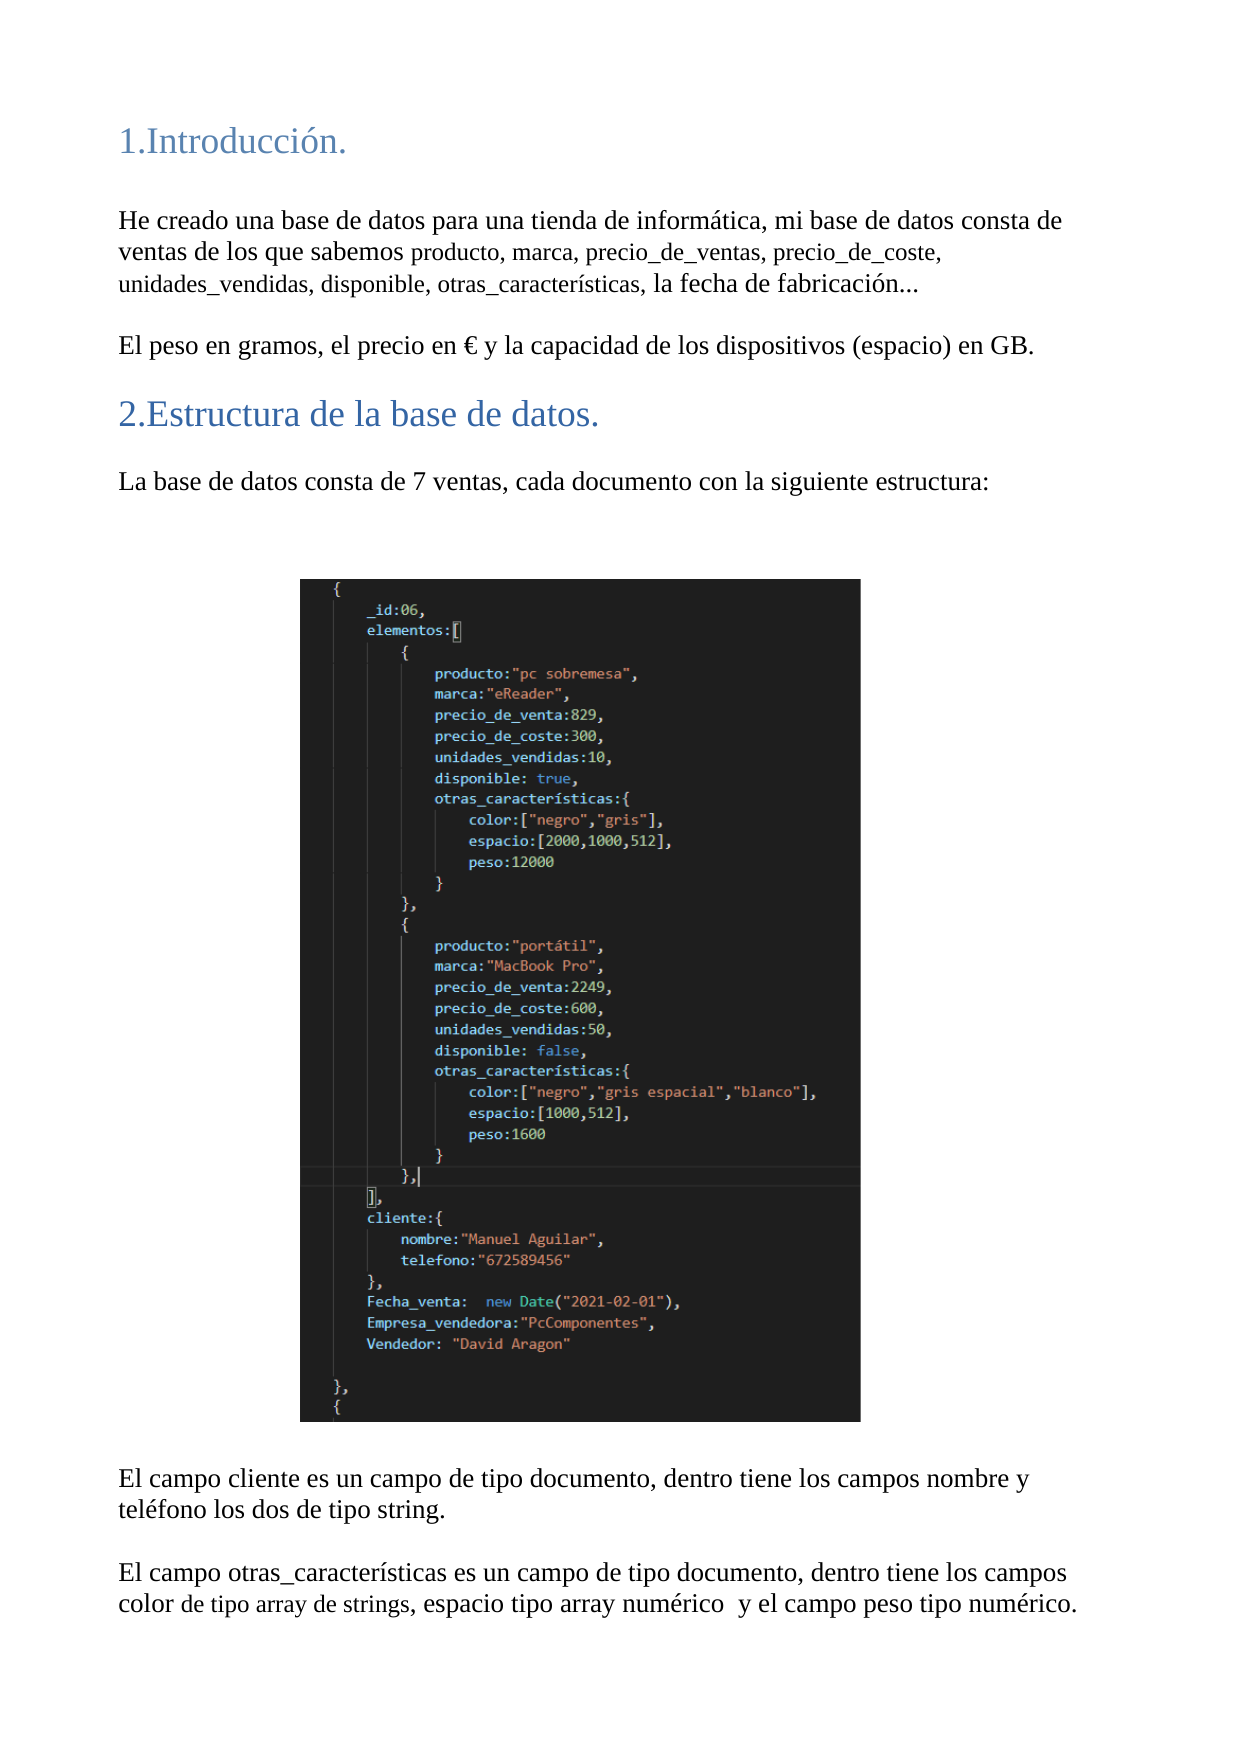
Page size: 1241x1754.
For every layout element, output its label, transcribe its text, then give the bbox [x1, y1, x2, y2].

text El campo otras_características es un campo de tipo documento, dentro tiene los campos color de tipo array de strings, espacio tipo array numérico y el campo peso tipo numérico. [118, 1556, 1122, 1618]
text He creado una base de datos para una tienda de informática, mi base de datos consta de ventas de los que sabemos producto, marca, precio_de_ventas, precio_de_coste, unidades_vendidas, disponible, otras_características, la fecha de fabricación... [118, 204, 1122, 298]
text El peso en gramos, el precio en € y la capacidad de los dispositivos (espacio) en GB. [118, 329, 1122, 360]
text La base de datos consta de 7 ventas, cada documento con la siguiente estructura: [118, 466, 1122, 497]
text 1.Introducción. [118, 118, 1122, 161]
text El campo cliente es un campo de tipo documento, dentro tiene los campos nombre y teléfono los dos de tipo string. [118, 1462, 1122, 1524]
picture [300, 579, 861, 1422]
text 2.Estructura de la base de datos. [118, 391, 1122, 434]
